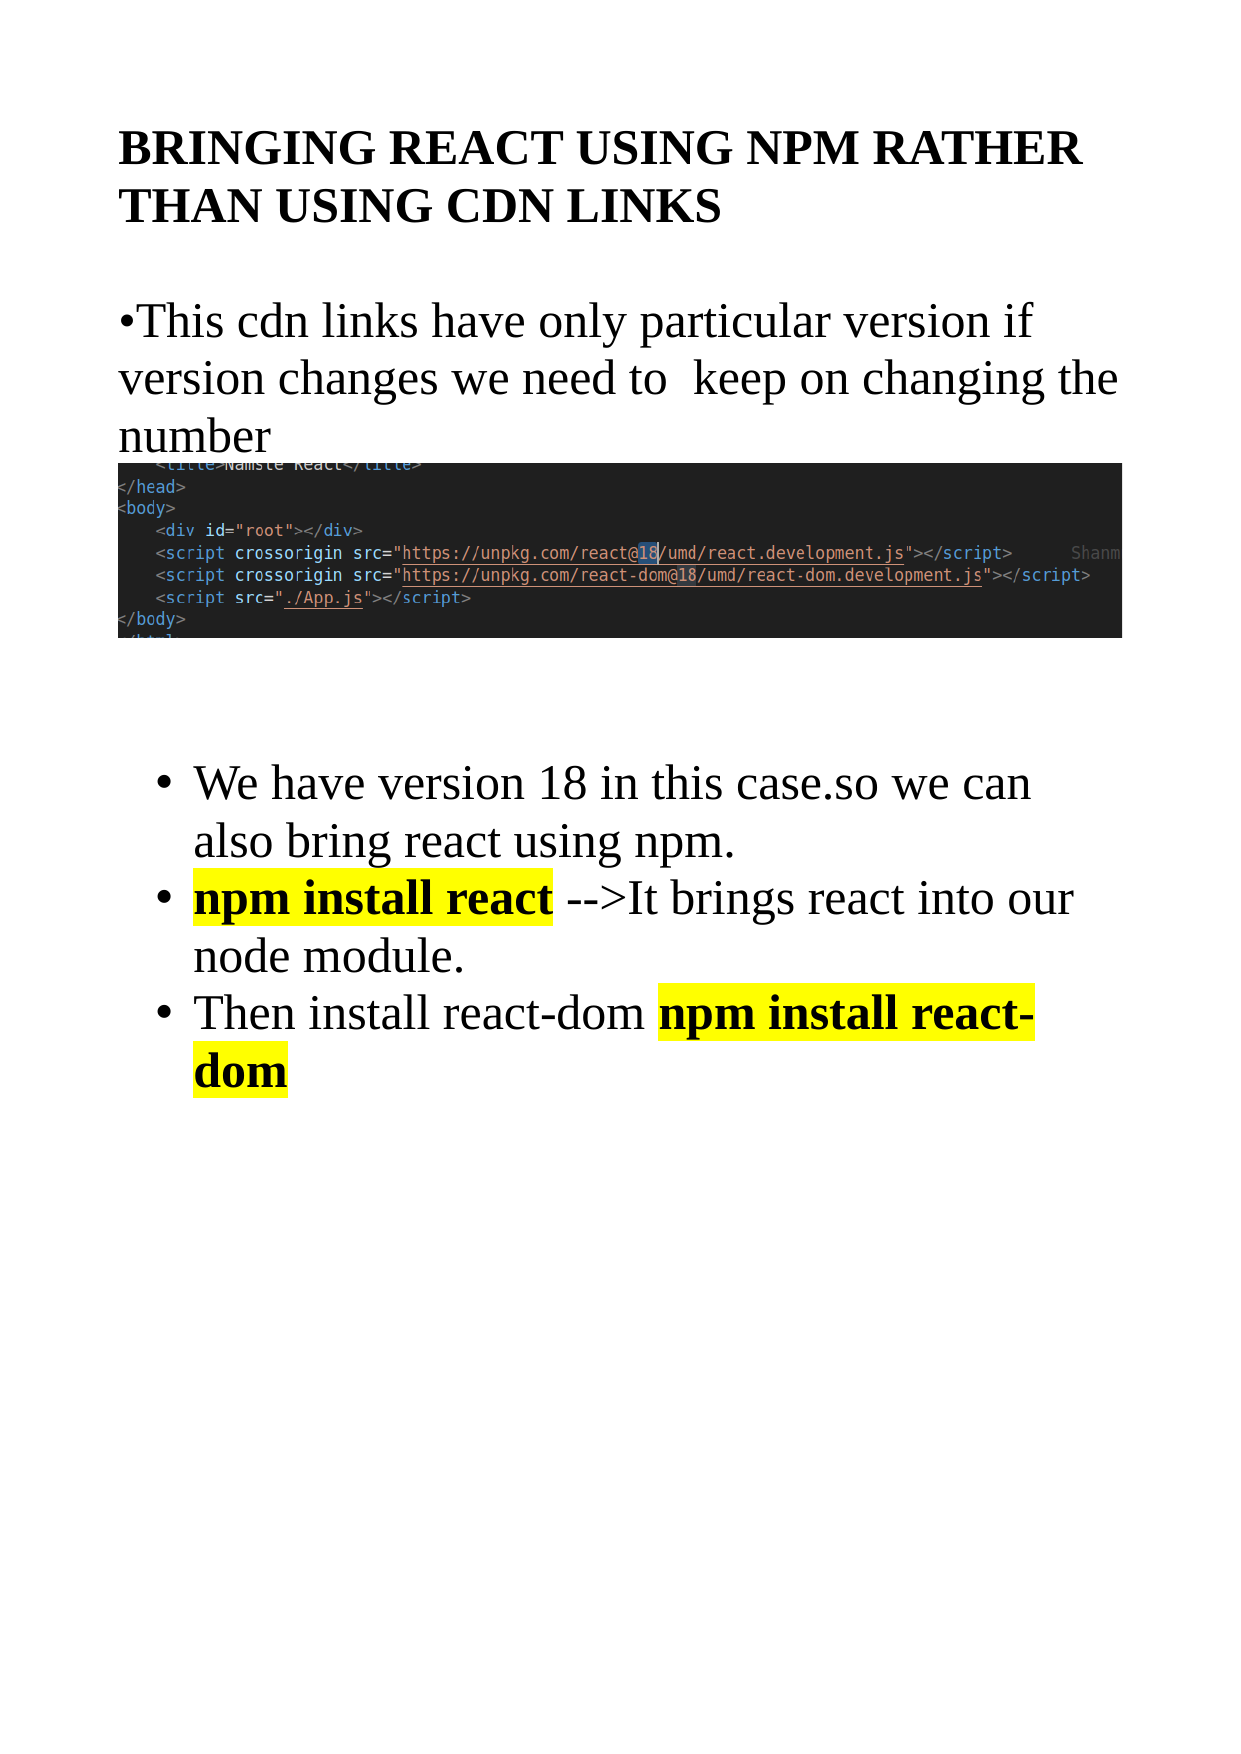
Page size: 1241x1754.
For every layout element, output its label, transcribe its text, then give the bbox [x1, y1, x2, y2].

list We have version 18 in this case.so we can also bring react using npm. [156, 753, 1122, 868]
list Then install react-dom npm install react-dom [156, 983, 1122, 1098]
text •This cdn links have only particular version if version changes we need to keep on changing the number [118, 291, 1122, 463]
list npm install react -->It brings react into our node module. [156, 868, 1122, 983]
picture [118, 463, 1123, 638]
text BRINGING REACT USING NPM RATHER THAN USING CDN LINKS [118, 118, 1122, 233]
